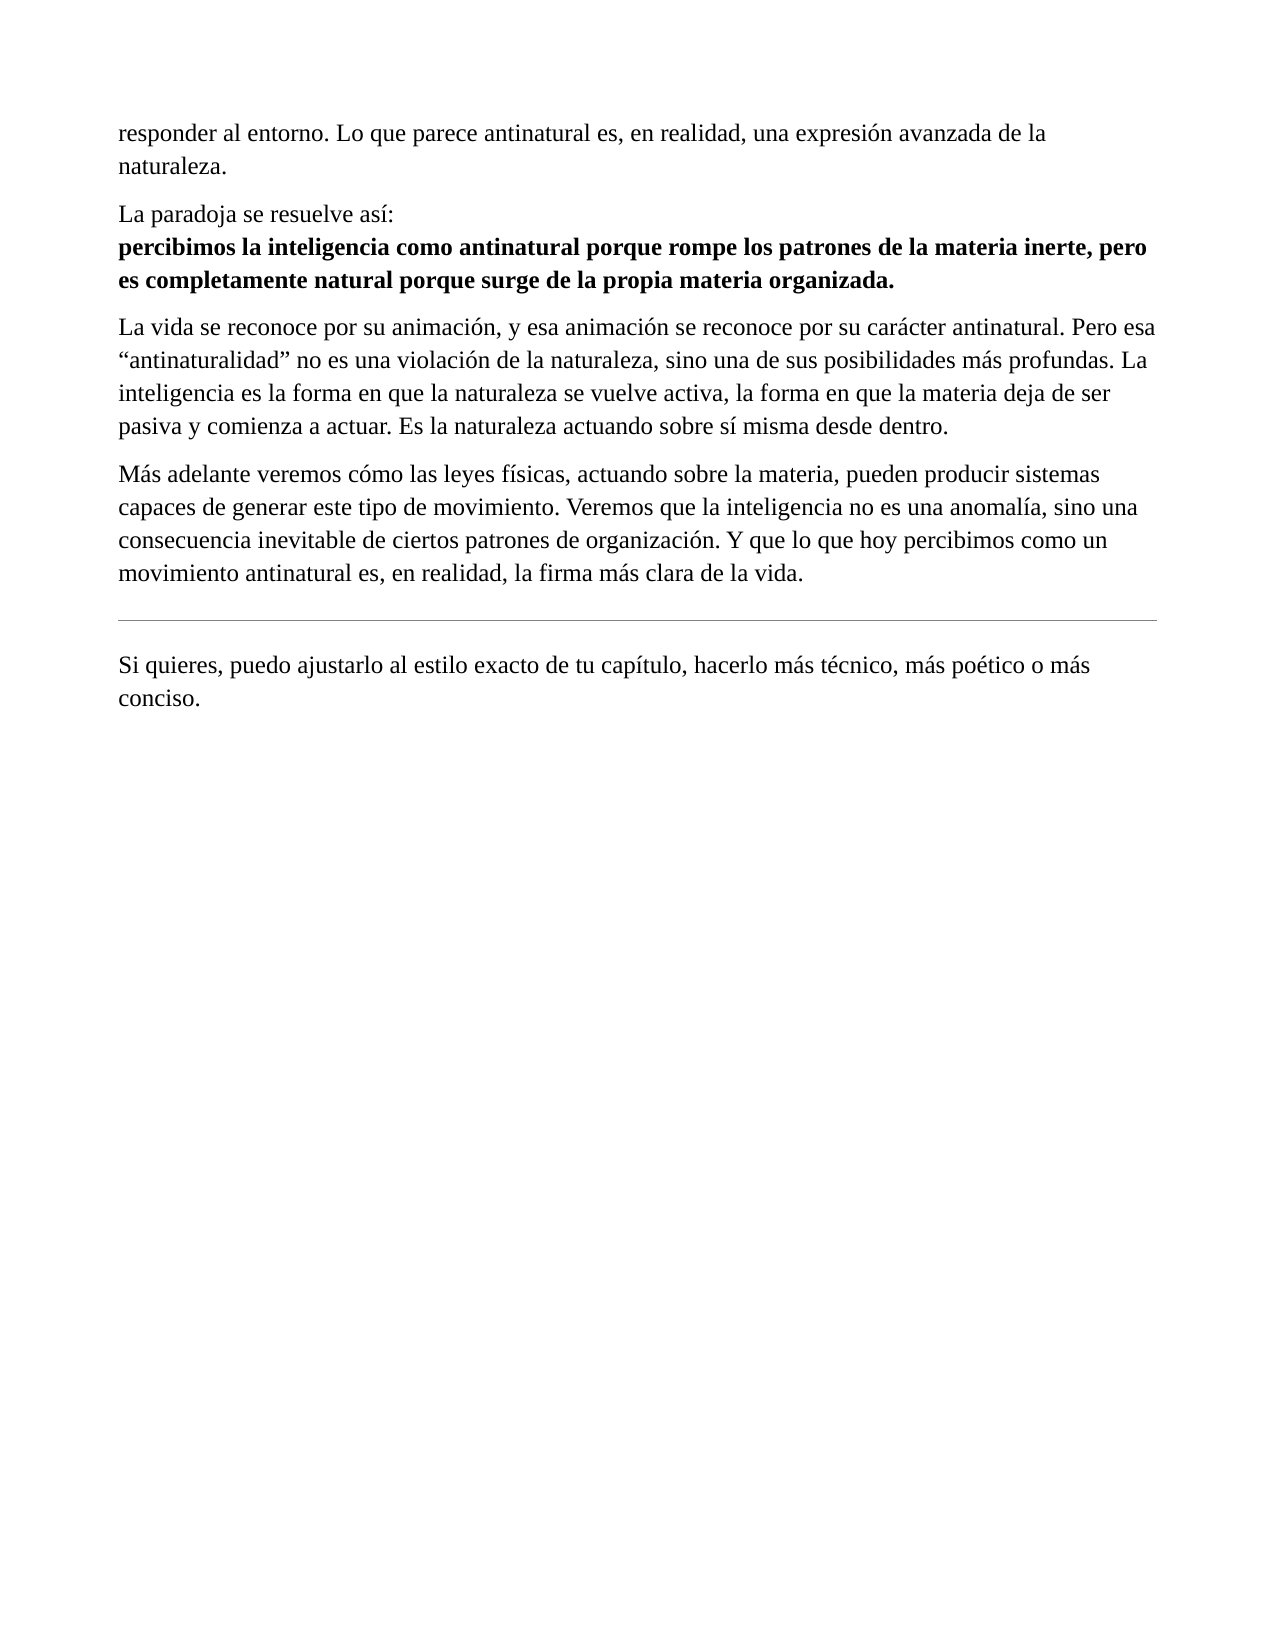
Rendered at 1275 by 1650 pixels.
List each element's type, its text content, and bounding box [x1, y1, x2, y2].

text Si quieres, puedo ajustarlo al estilo exacto de tu capítulo, hacerlo más técnico, más poético o más conciso. [118, 650, 1157, 712]
text Más adelante veremos cómo las leyes físicas, actuando sobre la materia, pueden producir sistemas capaces de generar este tipo de movimiento. Veremos que la inteligencia no es una anomalía, sino una consecuencia inevitable de ciertos patrones de organización. Y que lo que hoy percibimos como un movimiento antinatural es, en realidad, la firma más clara de la vida. [118, 459, 1157, 587]
text responder al entorno. Lo que parece antinatural es, en realidad, una expresión avanzada de la naturaleza. [118, 118, 1157, 180]
text La paradoja se resuelve así: percibimos la inteligencia como antinatural porque rompe los patrones de la materia inerte, pero es completamente natural porque surge de la propia materia organizada. [118, 199, 1157, 293]
text La vida se reconoce por su animación, y esa animación se reconoce por su carácter antinatural. Pero esa “antinaturalidad” no es una violación de la naturaleza, sino una de sus posibilidades más profundas. La inteligencia es la forma en que la naturaleza se vuelve activa, la forma en que la materia deja de ser pasiva y comienza a actuar. Es la naturaleza actuando sobre sí misma desde dentro. [118, 312, 1157, 440]
